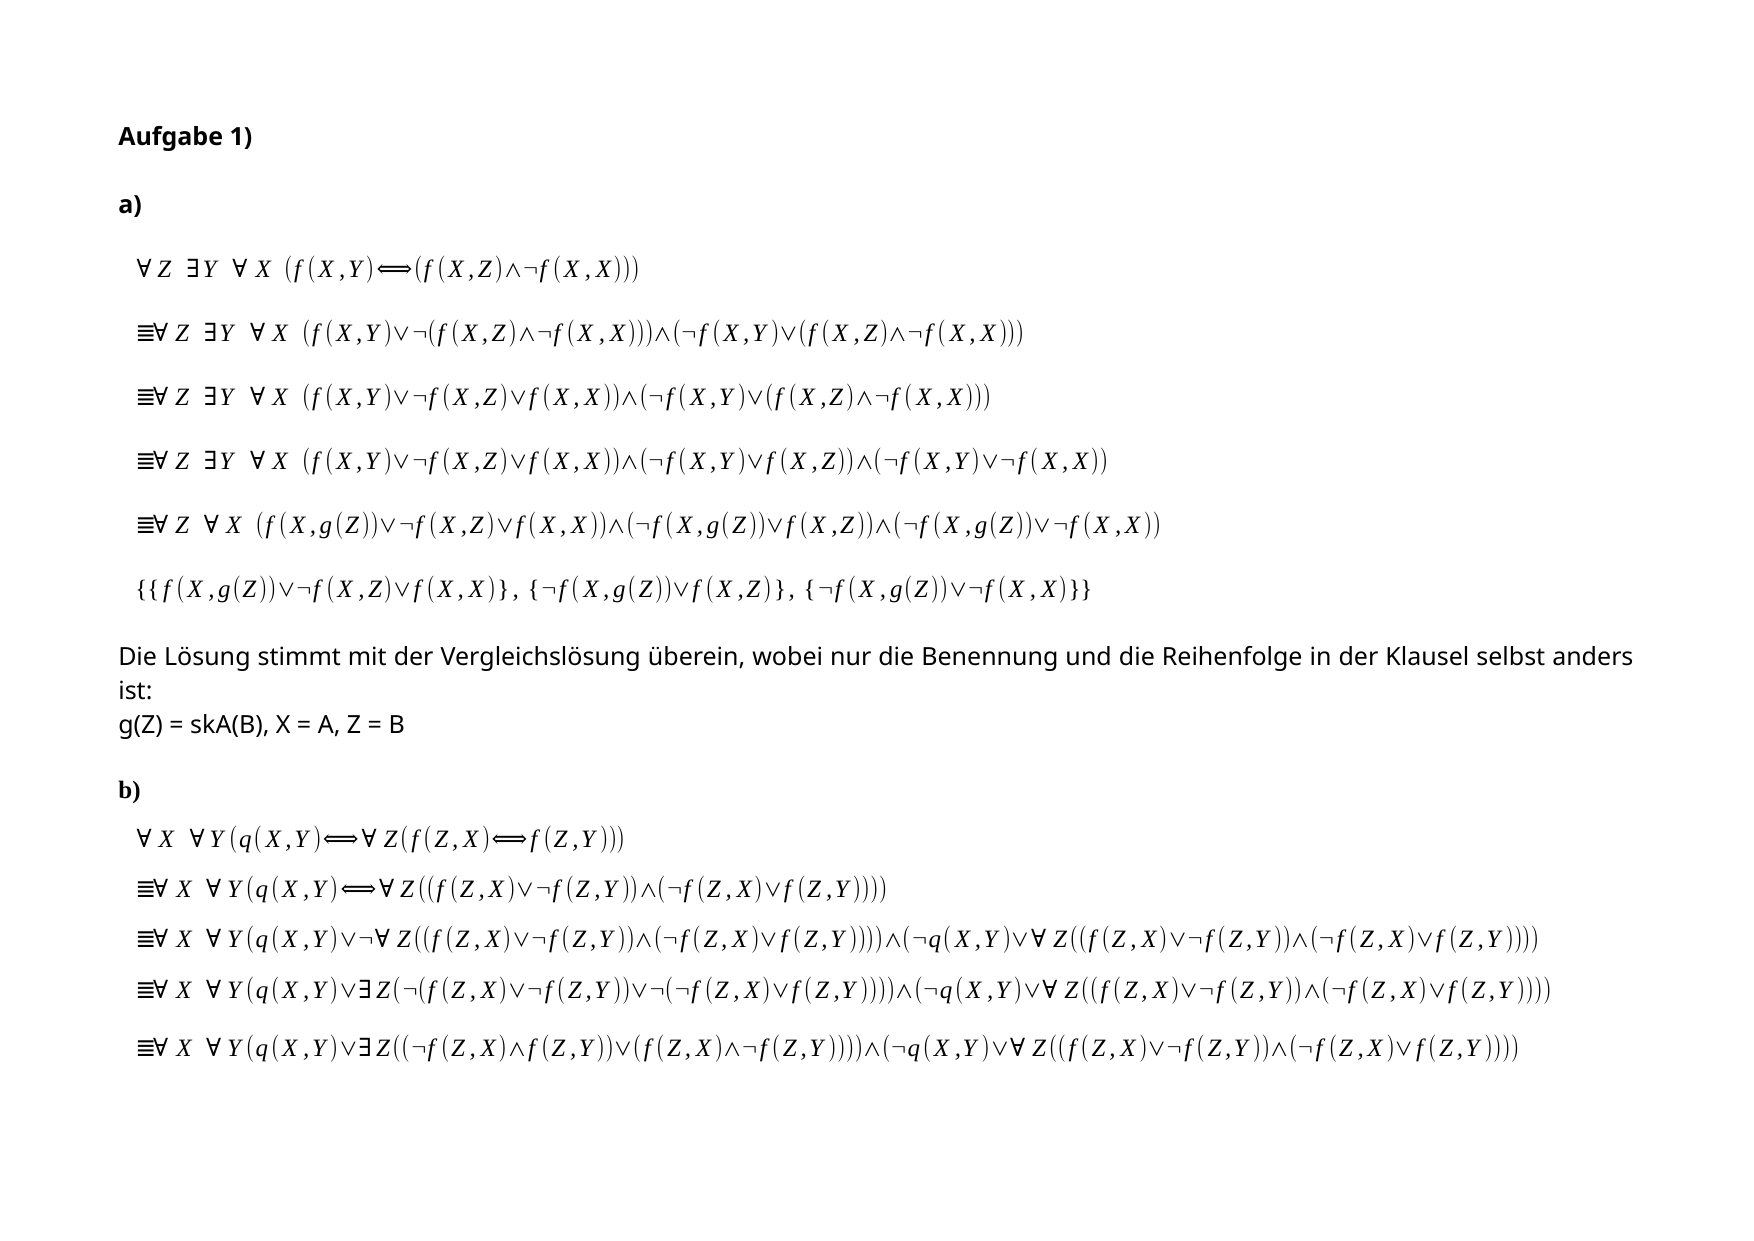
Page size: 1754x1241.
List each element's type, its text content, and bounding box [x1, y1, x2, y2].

text a) [118, 186, 1636, 220]
text Die Lösung stimmt mit der Vergleichslösung überein, wobei nur die Benennung und die Reihenfolge in der Klausel selbst anders ist: [118, 639, 1636, 707]
text g(Z) = skA(B), X = A, Z = B [118, 707, 1636, 741]
text b) [118, 775, 1636, 804]
text Aufgabe 1) [118, 118, 1636, 152]
